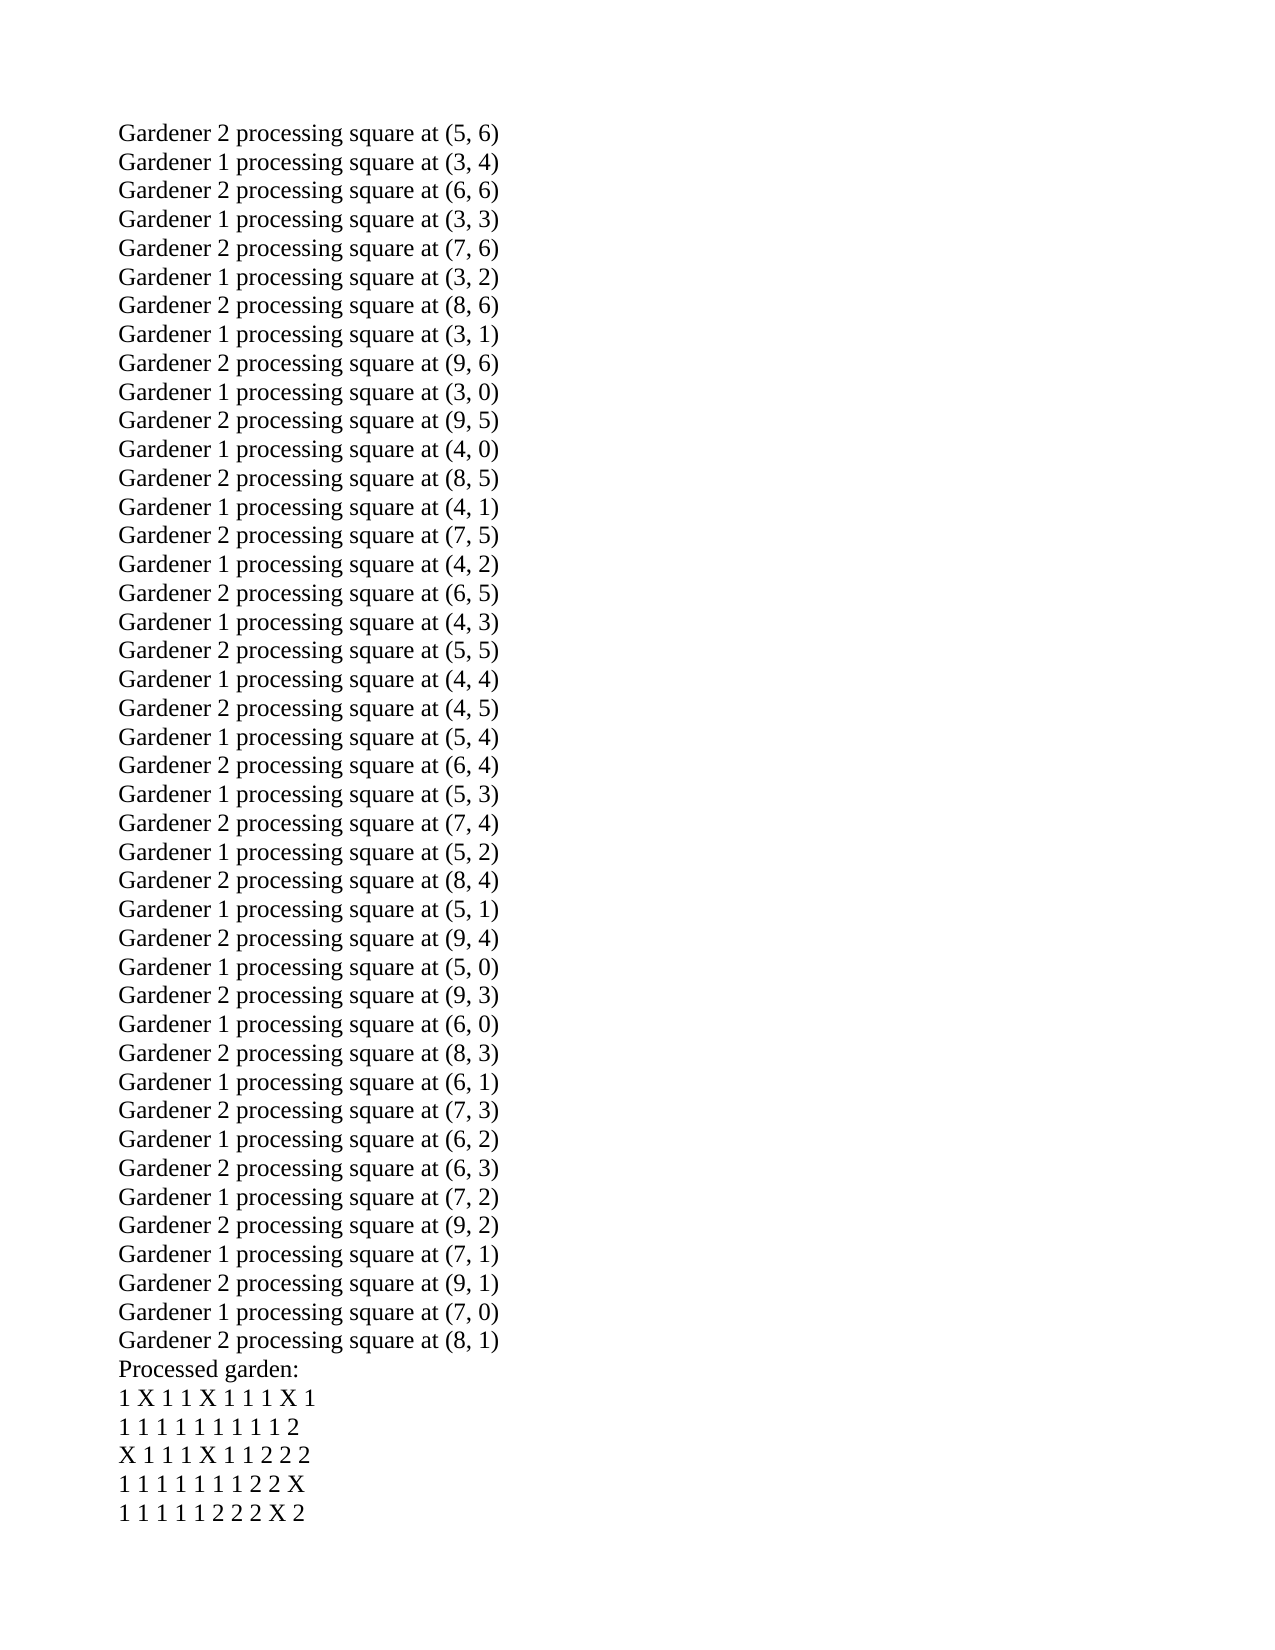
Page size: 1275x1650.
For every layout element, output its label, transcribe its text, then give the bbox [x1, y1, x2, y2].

text Gardener 2 processing square at (5, 5) [118, 636, 1157, 664]
text Gardener 2 processing square at (7, 6) [118, 233, 1157, 262]
text Gardener 1 processing square at (5, 2) [118, 837, 1157, 866]
text X 1 1 1 X 1 1 2 2 2 [118, 1441, 1157, 1469]
text Gardener 1 processing square at (6, 0) [118, 1009, 1157, 1038]
text Gardener 2 processing square at (8, 6) [118, 291, 1157, 319]
text Gardener 2 processing square at (7, 5) [118, 521, 1157, 549]
text Gardener 1 processing square at (5, 0) [118, 952, 1157, 981]
text Gardener 1 processing square at (3, 1) [118, 319, 1157, 348]
text Gardener 2 processing square at (9, 1) [118, 1268, 1157, 1297]
text Gardener 2 processing square at (9, 4) [118, 923, 1157, 952]
text Gardener 2 processing square at (8, 3) [118, 1038, 1157, 1067]
text Gardener 2 processing square at (5, 6) [118, 118, 1157, 147]
text Gardener 2 processing square at (6, 6) [118, 176, 1157, 204]
text Gardener 1 processing square at (7, 2) [118, 1182, 1157, 1211]
text Gardener 2 processing square at (7, 3) [118, 1096, 1157, 1124]
text Gardener 1 processing square at (3, 4) [118, 147, 1157, 176]
text Gardener 1 processing square at (3, 3) [118, 204, 1157, 233]
text Gardener 1 processing square at (6, 1) [118, 1067, 1157, 1096]
text Gardener 1 processing square at (4, 2) [118, 549, 1157, 578]
text Gardener 2 processing square at (9, 6) [118, 348, 1157, 377]
text Gardener 1 processing square at (5, 3) [118, 779, 1157, 808]
text Gardener 1 processing square at (3, 2) [118, 262, 1157, 291]
text Gardener 1 processing square at (4, 0) [118, 434, 1157, 463]
text Gardener 2 processing square at (7, 4) [118, 808, 1157, 837]
text Gardener 2 processing square at (4, 5) [118, 693, 1157, 722]
text Gardener 2 processing square at (8, 5) [118, 463, 1157, 492]
text 1 1 1 1 1 2 2 2 X 2 [118, 1498, 1157, 1527]
text 1 X 1 1 X 1 1 1 X 1 [118, 1383, 1157, 1412]
text Gardener 1 processing square at (6, 2) [118, 1124, 1157, 1153]
text Gardener 1 processing square at (5, 1) [118, 894, 1157, 923]
text Gardener 2 processing square at (6, 4) [118, 751, 1157, 779]
text Gardener 1 processing square at (4, 3) [118, 607, 1157, 636]
text Gardener 2 processing square at (8, 4) [118, 866, 1157, 894]
text Gardener 2 processing square at (9, 5) [118, 406, 1157, 434]
text Gardener 1 processing square at (7, 0) [118, 1297, 1157, 1326]
text Gardener 1 processing square at (7, 1) [118, 1239, 1157, 1268]
text Gardener 2 processing square at (6, 3) [118, 1153, 1157, 1182]
text Processed garden: [118, 1354, 1157, 1383]
text Gardener 2 processing square at (9, 3) [118, 981, 1157, 1009]
text 1 1 1 1 1 1 1 1 1 2 [118, 1412, 1157, 1441]
text Gardener 2 processing square at (8, 1) [118, 1326, 1157, 1354]
text 1 1 1 1 1 1 1 2 2 X [118, 1469, 1157, 1498]
text Gardener 1 processing square at (4, 1) [118, 492, 1157, 521]
text Gardener 2 processing square at (9, 2) [118, 1211, 1157, 1239]
text Gardener 1 processing square at (5, 4) [118, 722, 1157, 751]
text Gardener 2 processing square at (6, 5) [118, 578, 1157, 607]
text Gardener 1 processing square at (4, 4) [118, 664, 1157, 693]
text Gardener 1 processing square at (3, 0) [118, 377, 1157, 406]
